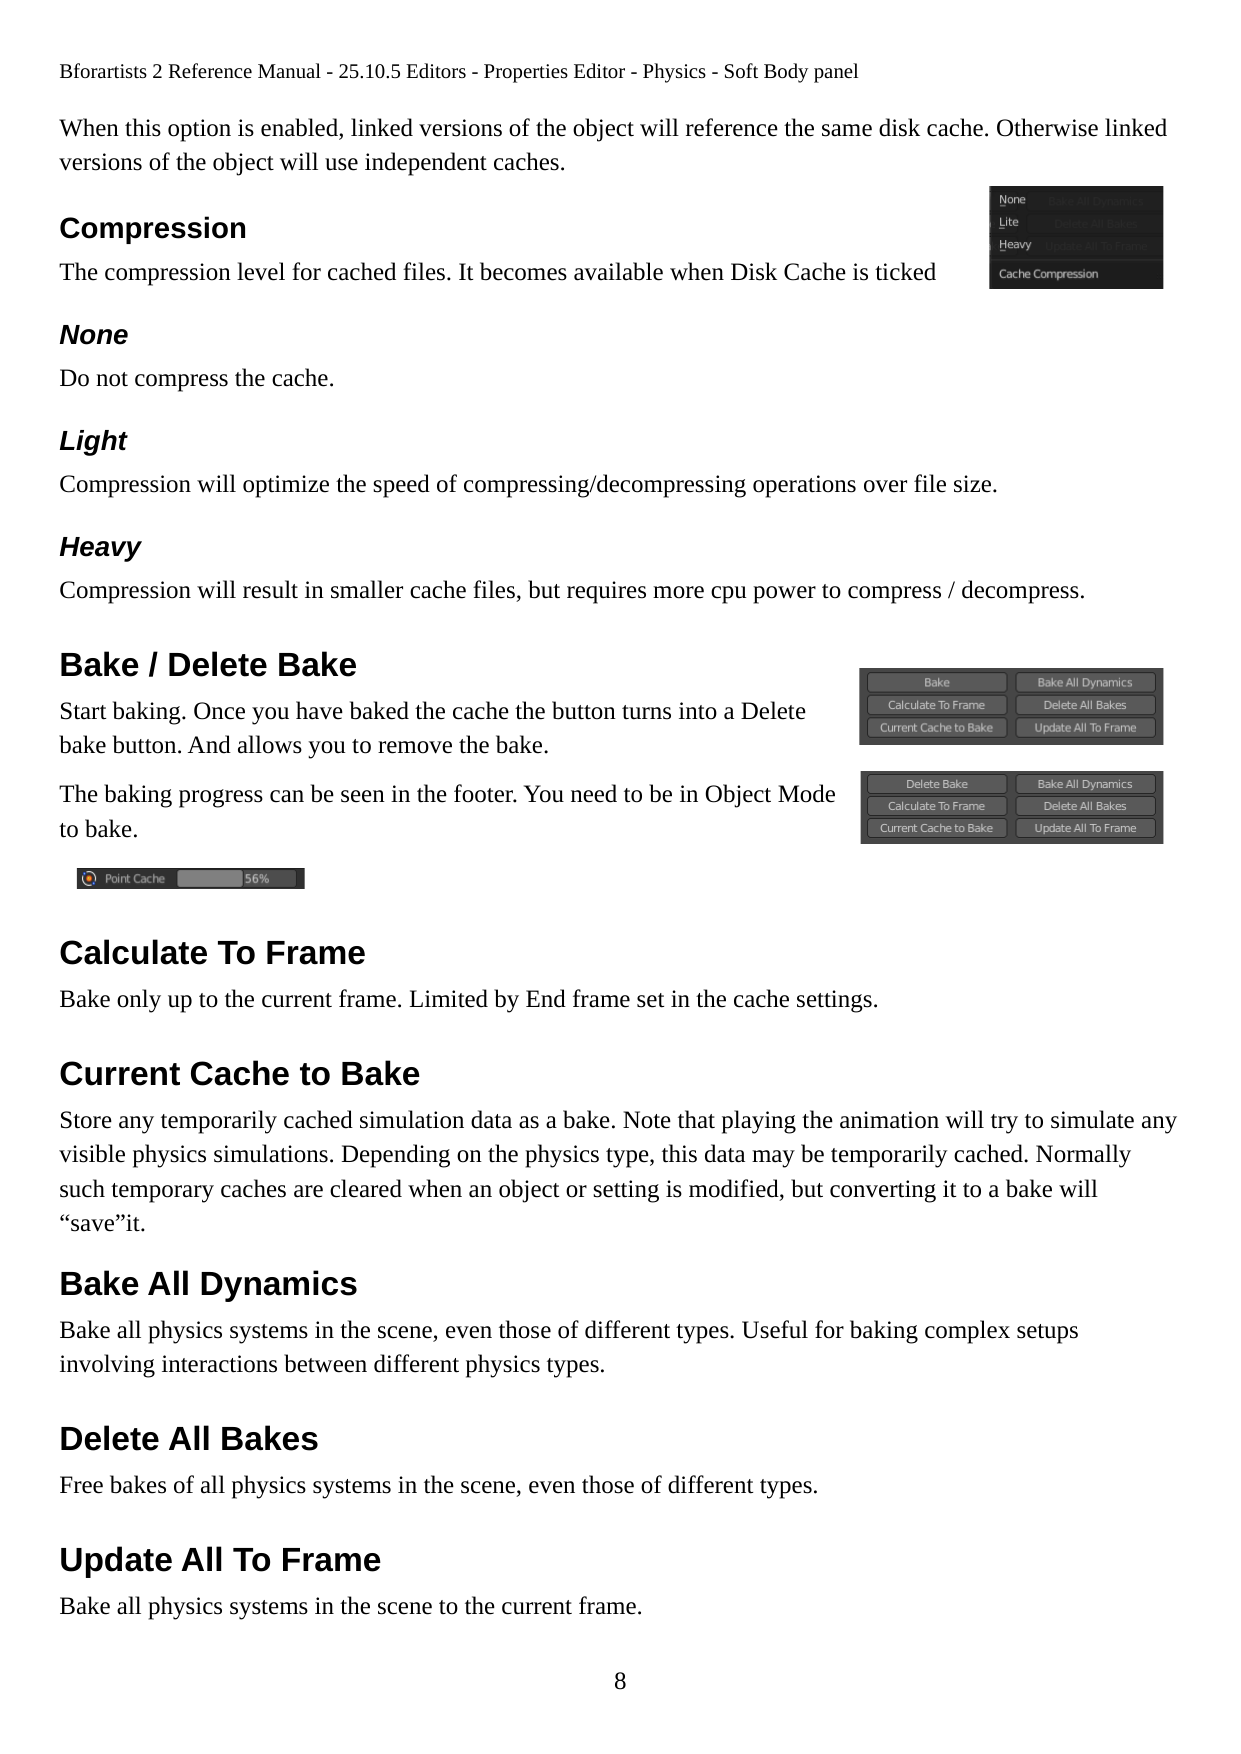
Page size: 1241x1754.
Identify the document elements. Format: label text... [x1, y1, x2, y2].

text Compression will optimize the speed of compressing/decompressing operations over file size. [59, 469, 1181, 498]
text Start baking. Once you have baked the cache the button turns into a Delete bake button. And allows you to remove the bake. [59, 696, 1181, 759]
subtitle Compression [59, 211, 989, 244]
subtitle None [59, 318, 1181, 350]
picture [989, 186, 1164, 289]
text The baking progress can be seen in the footer. You need to be in Object Mode to bake. [59, 779, 860, 843]
subtitle Bake / Delete Bake [59, 645, 1181, 683]
text Store any temporarily cached simulation data as a bake. Note that playing the animation will try to simulate any visible physics simulations. Depending on the physics type, this data may be temporarily cached. Normally such temporary caches are cleared when an object or setting is modified, but converting it to a bake will “save”it. [59, 1105, 1181, 1237]
text Bake all physics systems in the scene, even those of different types. Useful for baking complex setups involving interactions between different physics types. [59, 1315, 1181, 1378]
subtitle Heavy [59, 530, 1181, 562]
text Bake all physics systems in the scene to the current frame. [59, 1591, 1181, 1620]
subtitle Calculate To Frame [59, 933, 1181, 971]
picture [860, 771, 1164, 844]
subtitle [1164, 211, 1181, 244]
subtitle Bake All Dynamics [59, 1264, 1181, 1302]
subtitle Delete All Bakes [59, 1419, 1181, 1458]
subtitle Light [59, 424, 1181, 456]
text Free bakes of all physics systems in the scene, even those of different types. [59, 1470, 1181, 1499]
subtitle Current Cache to Bake [59, 1054, 1181, 1092]
text When this option is enabled, linked versions of the object will reference the same disk cache. Otherwise linked versions of the object will use independent caches. [59, 113, 1181, 176]
subtitle Update All To Frame [59, 1540, 1181, 1579]
text Bake only up to the current frame. Limited by End frame set in the cache settings. [59, 984, 1181, 1013]
picture [859, 668, 1164, 745]
picture [76, 868, 305, 889]
text The compression level for cached files. It becomes available when Disk Cache is ticked [59, 257, 989, 286]
text Do not compress the cache. [59, 363, 1181, 392]
text Compression will result in smaller cache files, but requires more cpu power to compress / decompress. [59, 575, 1181, 603]
